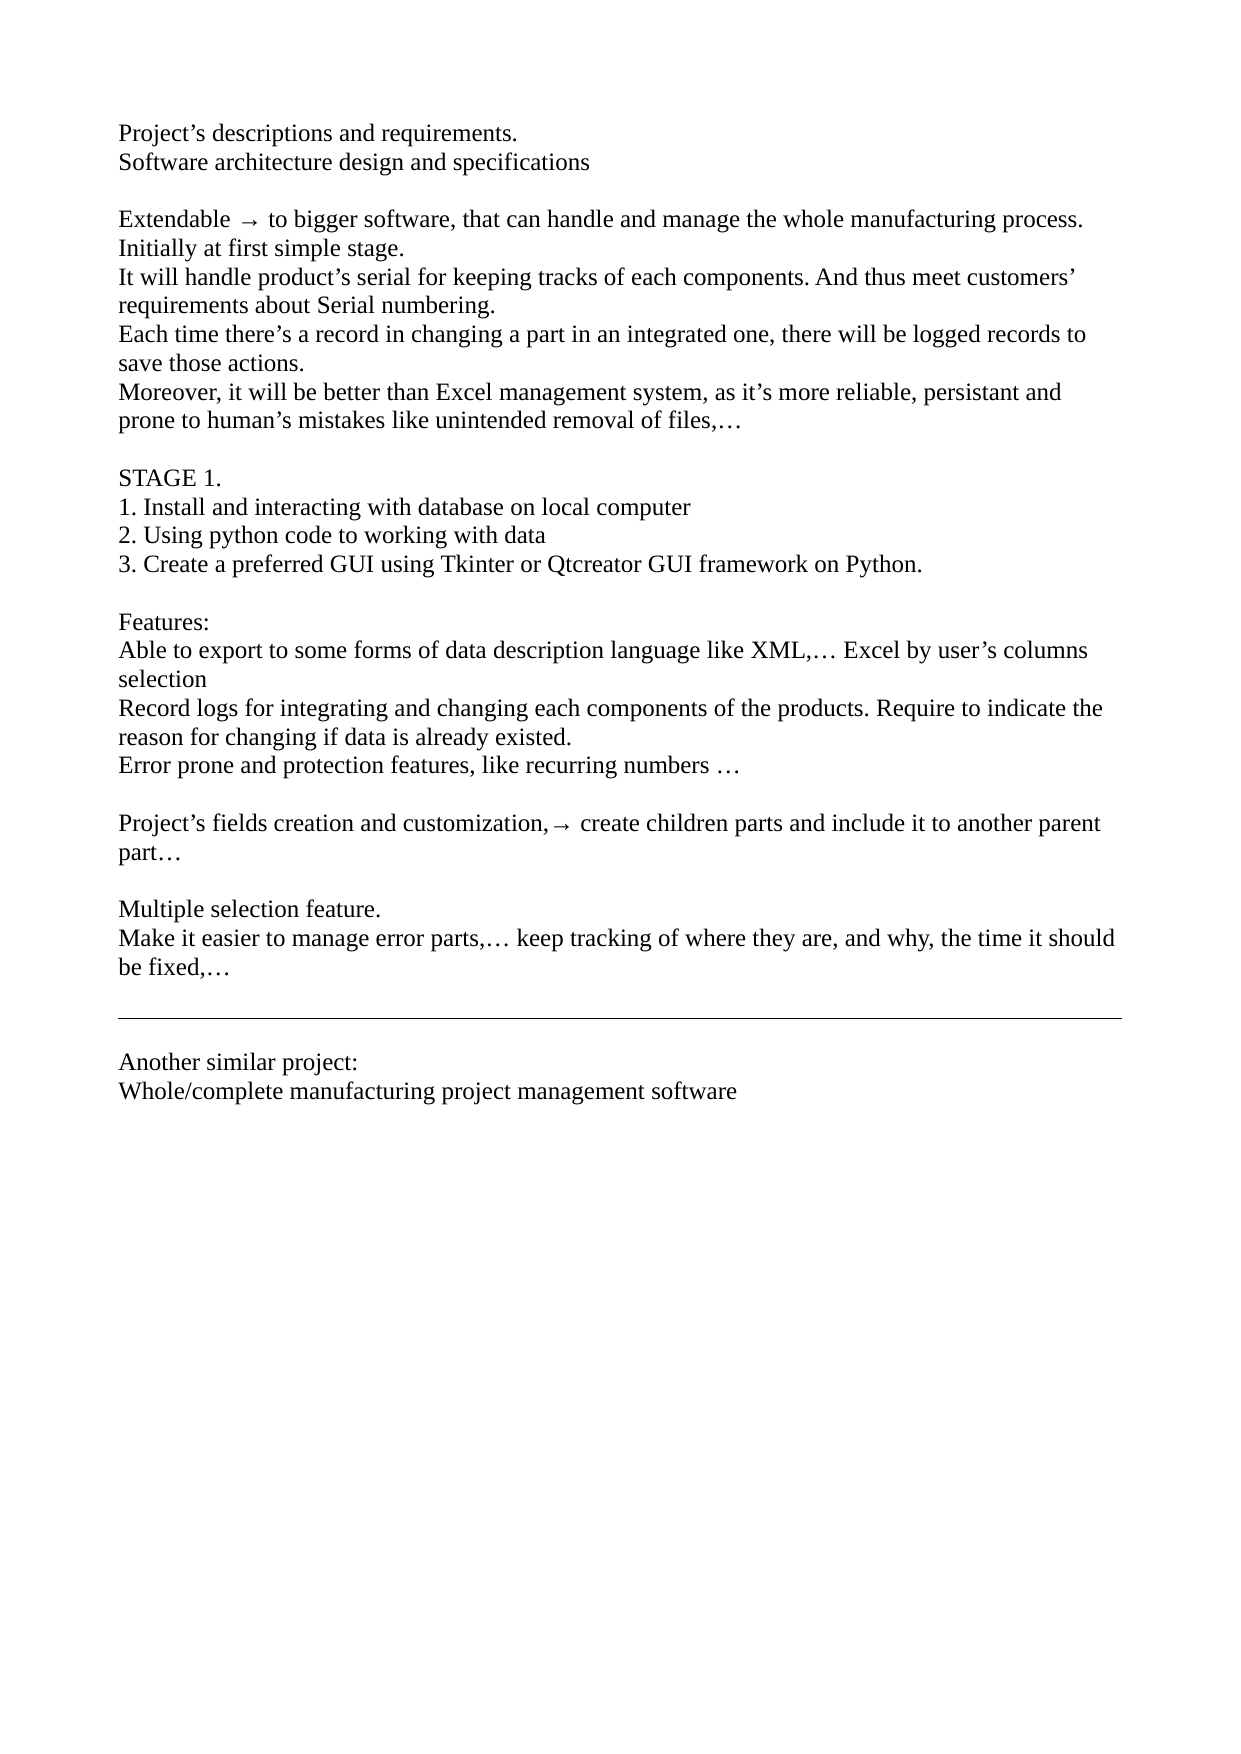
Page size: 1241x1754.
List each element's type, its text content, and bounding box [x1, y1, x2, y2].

text Extendable → to bigger software, that can handle and manage the whole manufacturing process. [118, 204, 1122, 233]
text Each time there’s a record in changing a part in an integrated one, there will be logged records to save those actions. [118, 319, 1122, 377]
text STAGE 1. [118, 463, 1122, 492]
text Whole/complete manufacturing project management software [118, 1076, 1122, 1104]
text Features: [118, 607, 1122, 636]
text Project’s fields creation and customization,→ create children parts and include it to another parent part… [118, 808, 1122, 866]
text 2. Using python code to working with data [118, 521, 1122, 549]
text Able to export to some forms of data description language like XML,… Excel by user’s columns selection [118, 636, 1122, 693]
text 3. Create a preferred GUI using Tkinter or Qtcreator GUI framework on Python. [118, 549, 1122, 578]
text 1. Install and interacting with database on local computer [118, 492, 1122, 521]
text Initially at first simple stage. [118, 233, 1122, 262]
text Multiple selection feature. [118, 894, 1122, 923]
text Another similar project: [118, 1047, 1122, 1076]
text Make it easier to manage error parts,… keep tracking of where they are, and why, the time it should be fixed,… [118, 923, 1122, 981]
text Moreover, it will be better than Excel management system, as it’s more reliable, persistant and prone to human’s mistakes like unintended removal of files,… [118, 377, 1122, 434]
text It will handle product’s serial for keeping tracks of each components. And thus meet customers’ requirements about Serial numbering. [118, 262, 1122, 319]
text Record logs for integrating and changing each components of the products. Require to indicate the reason for changing if data is already existed. [118, 693, 1122, 751]
text Software architecture design and specifications [118, 147, 1122, 176]
text Error prone and protection features, like recurring numbers … [118, 751, 1122, 779]
text Project’s descriptions and requirements. [118, 118, 1122, 147]
